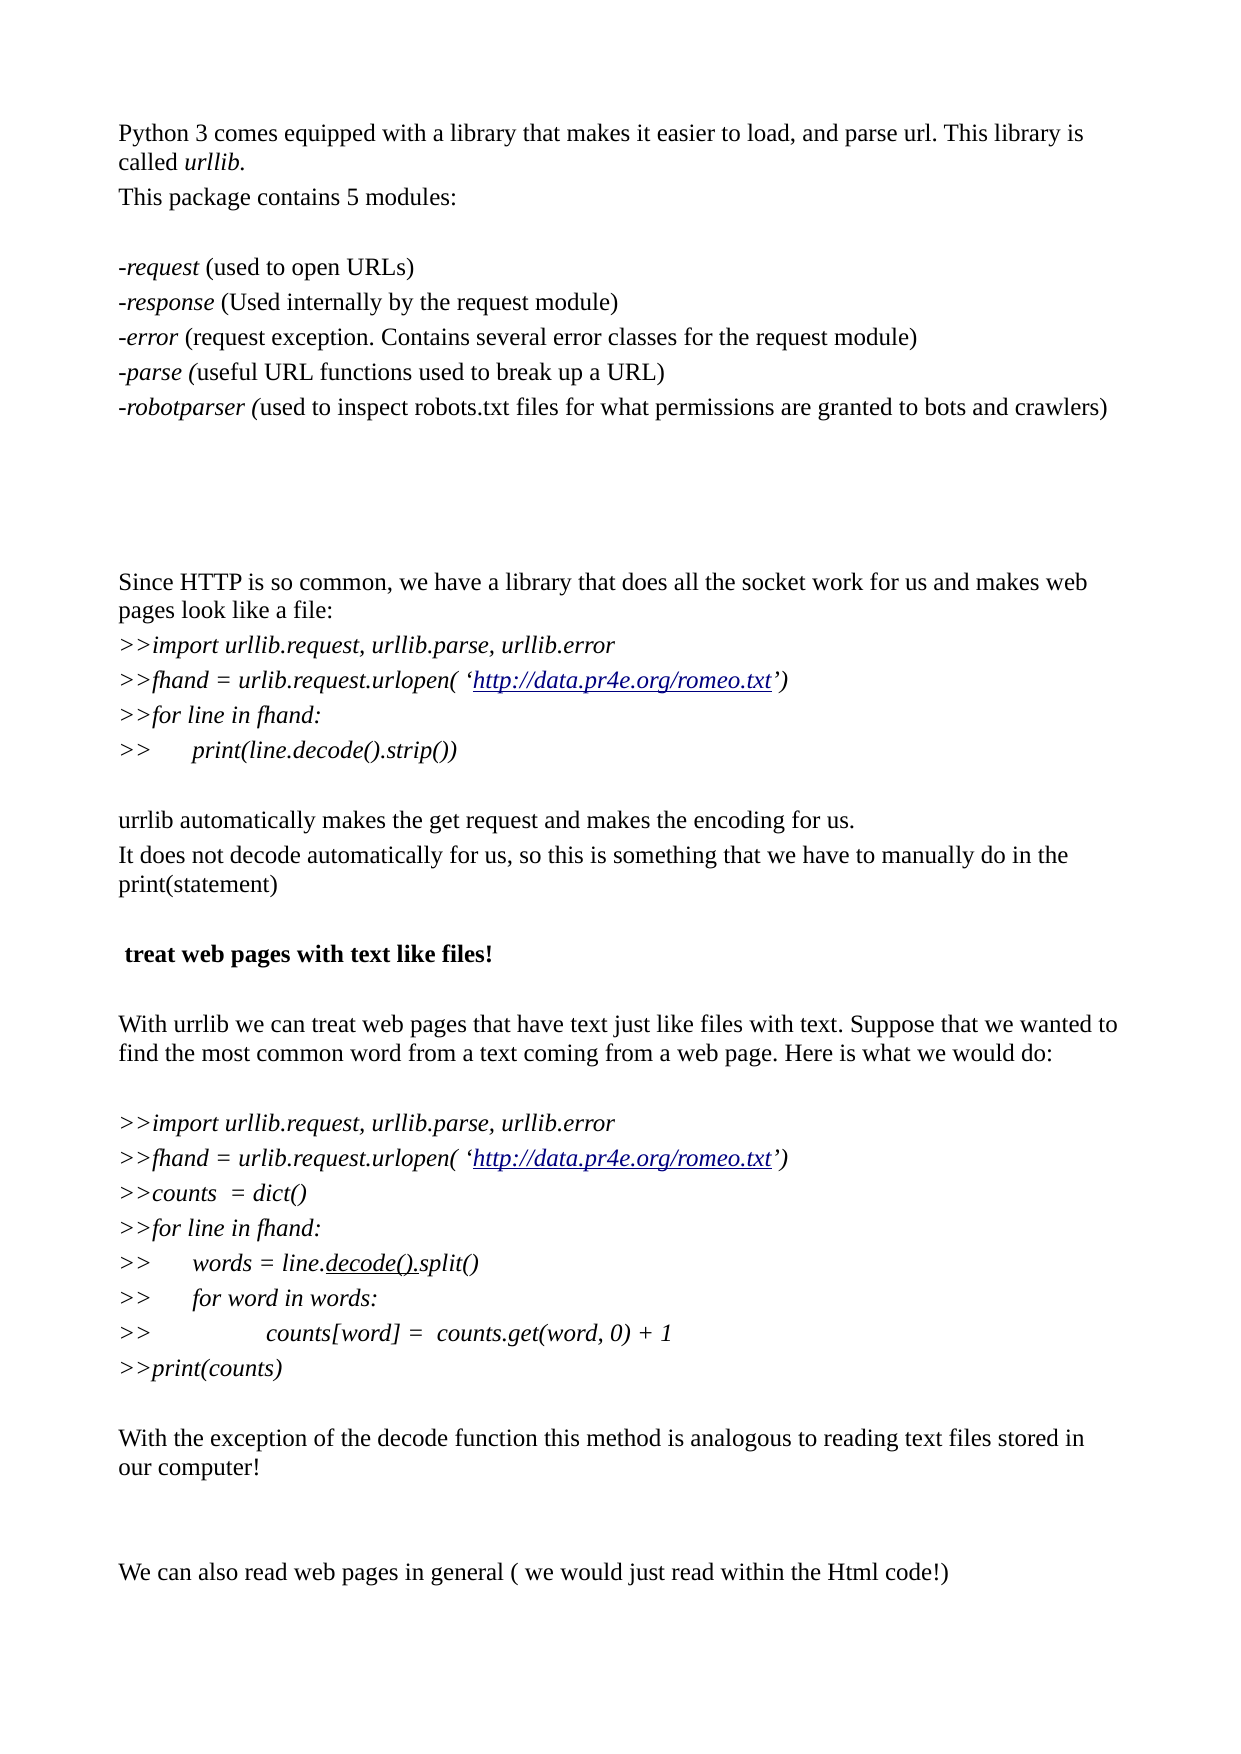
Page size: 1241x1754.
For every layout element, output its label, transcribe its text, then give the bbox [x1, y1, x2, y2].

text -parse (useful URL functions used to break up a URL) [118, 357, 1122, 386]
text >>fhand = urlib.request.urlopen( ‘http://data.pr4e.org/romeo.txt’) [118, 666, 1122, 694]
text urrlib automatically makes the get request and makes the encoding for us. [118, 806, 1122, 834]
text >> for word in words: [118, 1283, 1122, 1312]
text Python 3 comes equipped with a library that makes it easier to load, and parse url. This library is called urllib. [118, 118, 1122, 176]
text -request (used to open URLs) [118, 252, 1122, 281]
text -robotparser (used to inspect robots.txt files for what permissions are granted to bots and crawlers) [118, 392, 1122, 421]
text With urrlib we can treat web pages that have text just like files with text. Suppose that we wanted to find the most common word from a text coming from a web page. Here is what we would do: [118, 1009, 1122, 1067]
text -error (request exception. Contains several error classes for the request module) [118, 322, 1122, 351]
text >> counts[word] = counts.get(word, 0) + 1 [118, 1318, 1122, 1347]
text >>print(counts) [118, 1353, 1122, 1382]
text treat web pages with text like files! [118, 939, 1122, 968]
text >> print(line.decode().strip()) [118, 736, 1122, 764]
text >> words = line.decode().split() [118, 1248, 1122, 1277]
text This package contains 5 modules: [118, 182, 1122, 211]
text >>fhand = urlib.request.urlopen( ‘http://data.pr4e.org/romeo.txt’) [118, 1143, 1122, 1172]
text We can also read web pages in general ( we would just read within the Html code!) [118, 1557, 1122, 1586]
text >>for line in fhand: [118, 701, 1122, 729]
text >>import urllib.request, urllib.parse, urllib.error [118, 1108, 1122, 1137]
text With the exception of the decode function this method is analogous to reading text files stored in our computer! [118, 1423, 1122, 1481]
text -response (Used internally by the request module) [118, 287, 1122, 316]
text >>for line in fhand: [118, 1213, 1122, 1242]
text Since HTTP is so common, we have a library that does all the socket work for us and makes web pages look like a file: [118, 567, 1122, 624]
text >>counts = dict() [118, 1178, 1122, 1207]
text >>import urllib.request, urllib.parse, urllib.error [118, 631, 1122, 659]
text It does not decode automatically for us, so this is something that we have to manually do in the print(statement) [118, 841, 1122, 898]
